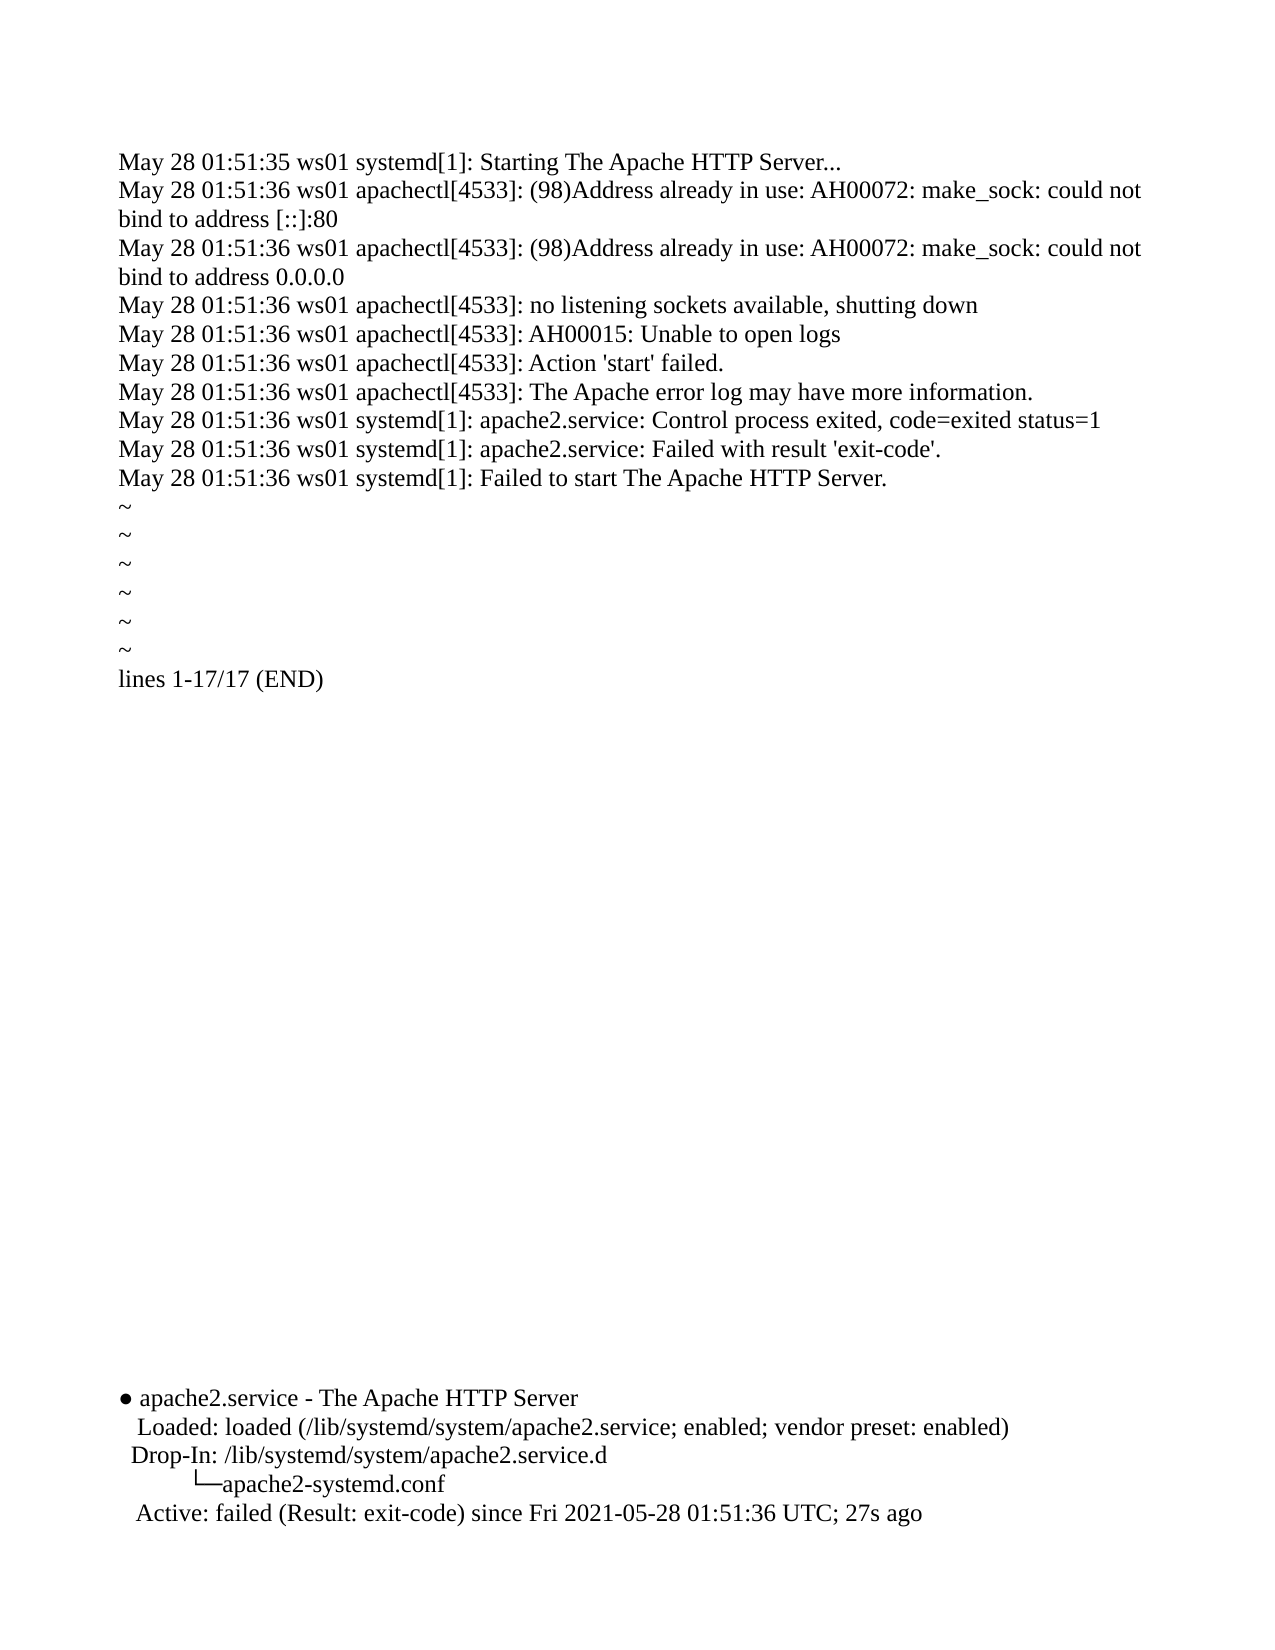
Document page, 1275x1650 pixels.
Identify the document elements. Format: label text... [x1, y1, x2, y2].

text ● apache2.service - The Apache HTTP Server [118, 1383, 1157, 1412]
text May 28 01:51:35 ws01 systemd[1]: Starting The Apache HTTP Server... [118, 147, 1157, 176]
text May 28 01:51:36 ws01 systemd[1]: apache2.service: Failed with result 'exit-code'. [118, 434, 1157, 463]
text May 28 01:51:36 ws01 systemd[1]: Failed to start The Apache HTTP Server. [118, 463, 1157, 492]
text May 28 01:51:36 ws01 apachectl[4533]: Action 'start' failed. [118, 348, 1157, 377]
text May 28 01:51:36 ws01 apachectl[4533]: (98)Address already in use: AH00072: make_sock: could not bind to address 0.0.0.0 [118, 233, 1157, 291]
text Active: failed (Result: exit-code) since Fri 2021-05-28 01:51:36 UTC; 27s ago [118, 1498, 1157, 1527]
text Drop-In: /lib/systemd/system/apache2.service.d [118, 1441, 1157, 1469]
text lines 1-17/17 (END) [118, 664, 1157, 693]
text ~ [118, 636, 1157, 664]
text May 28 01:51:36 ws01 systemd[1]: apache2.service: Control process exited, code=exited status=1 [118, 406, 1157, 434]
text May 28 01:51:36 ws01 apachectl[4533]: AH00015: Unable to open logs [118, 319, 1157, 348]
text Loaded: loaded (/lib/systemd/system/apache2.service; enabled; vendor preset: enabled) [118, 1412, 1157, 1441]
text ~ [118, 549, 1157, 578]
text ~ [118, 492, 1157, 521]
text └─apache2-systemd.conf [118, 1469, 1157, 1498]
text May 28 01:51:36 ws01 apachectl[4533]: (98)Address already in use: AH00072: make_sock: could not bind to address [::]:80 [118, 176, 1157, 233]
text May 28 01:51:36 ws01 apachectl[4533]: The Apache error log may have more information. [118, 377, 1157, 406]
text ~ [118, 578, 1157, 607]
text ~ [118, 521, 1157, 549]
text ~ [118, 607, 1157, 636]
text May 28 01:51:36 ws01 apachectl[4533]: no listening sockets available, shutting down [118, 291, 1157, 319]
